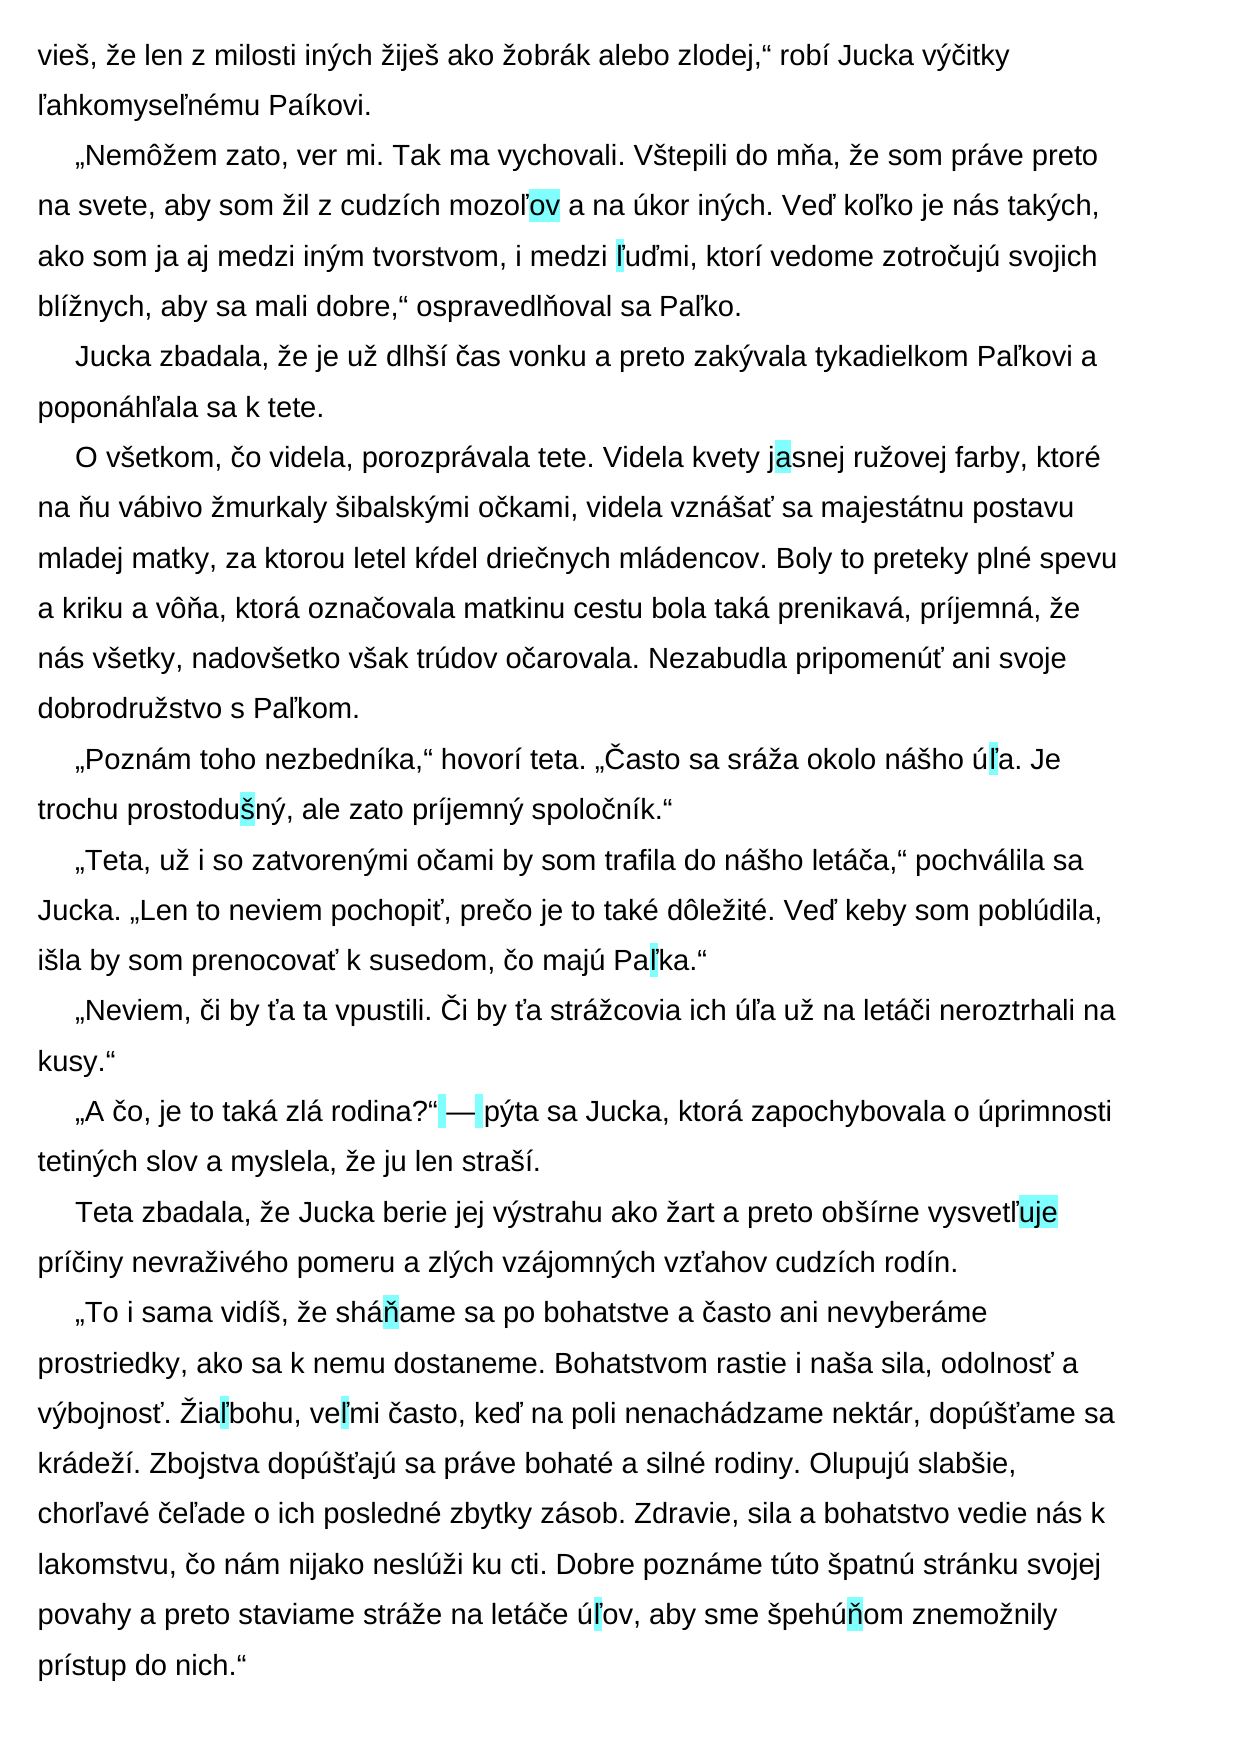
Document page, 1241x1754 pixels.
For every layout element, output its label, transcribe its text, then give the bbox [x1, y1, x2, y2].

text Jucka zbadala, že je už dlhší čas vonku a preto zakývala tykadielkom Paľkovi a poponáhľala sa k tete. [37, 339, 1130, 423]
text „A čo, je to taká zlá rodina?“ — pýta sa Jucka, ktorá zapochy­bovala o úprimnosti tetiných slov a myslela, že ju len straší. [37, 1094, 1130, 1178]
text „To i sama vidíš, že sháňame sa po bohatstve a často ani ne­vyberáme prostriedky, ako sa k nemu dostaneme. Bohatstvom rastie i naša sila, odolnosť a výbojnosť. Žiaľbohu, veľmi často, keď na poli nenachádzame nektár, dopúšťame sa krádeží. Zbojstva dopúšťajú sa práve bohaté a silné rodiny. Olupujú slabšie, chorľavé čeľade o ich posledné zbytky zásob. Zdravie, sila a bohatstvo vedie nás k lakomstvu, čo nám nijako neslúži ku cti. Dobre poznáme túto špatnú stránku svojej povahy a preto staviame stráže na letáče úľov, aby sme špehúňom znemožnily prístup do nich.“ [37, 1295, 1130, 1681]
text vieš, že len z milosti iných žiješ ako žo­brák alebo zlodej,“ robí Jucka výčitky ľahkomyseľnému Paíkovi. [37, 37, 1130, 121]
text „Poznám toho nezbedníka,“ hovorí teta. „Často sa sráža okolo nášho úľa. Je trochu prostodušný, ale zato príjemný spoločník.“ [37, 742, 1130, 826]
text „Nemôžem zato, ver mi. Tak ma vychovali. Vštepili do mňa, že som práve preto na svete, aby som žil z cudzích mozoľov a na úkor iných. Veď koľko je nás takých, ako som ja aj medzi iným tvorstvom, i medzi ľuďmi, ktorí vedome zotročujú svojich blížnych, aby sa mali dobre,“ ospravedlňoval sa Paľko. [37, 138, 1130, 323]
text „Neviem, či by ťa ta vpustili. Či by ťa strážcovia ich úľa už na letáči neroztrhali na kusy.“ [37, 993, 1130, 1077]
text Teta zbadala, že Jucka berie jej výstrahu ako žart a preto ob­šírne vysvetľuje príčiny nevraživého pomeru a zlých vzájomných vzťahov cudzích rodín. [37, 1195, 1130, 1278]
text „Teta, už i so zatvorenými očami by som trafila do nášho letáča,“ pochválila sa Jucka. „Len to neviem pochopiť, prečo je to také dôležité. Veď keby som poblúdila, išla by som prenocovať k susedom, čo majú Paľka.“ [37, 842, 1130, 977]
text O všetkom, čo videla, porozprávala tete. Videla kvety jasnej ružovej farby, ktoré na ňu vábivo žmurkaly šibalskými očkami, videla vznášať sa ma­jestátnu postavu mladej matky, za ktorou letel kŕdel driečnych mládencov. Boly to preteky plné spevu a kriku a vôňa, ktorá označovala matkinu cestu bola taká prenikavá, príjemná, že nás všetky, nadovšetko však trúdov očarovala. Nezabudla pripomenúť ani svoje dobrodružstvo s Paľkom. [37, 440, 1130, 725]
